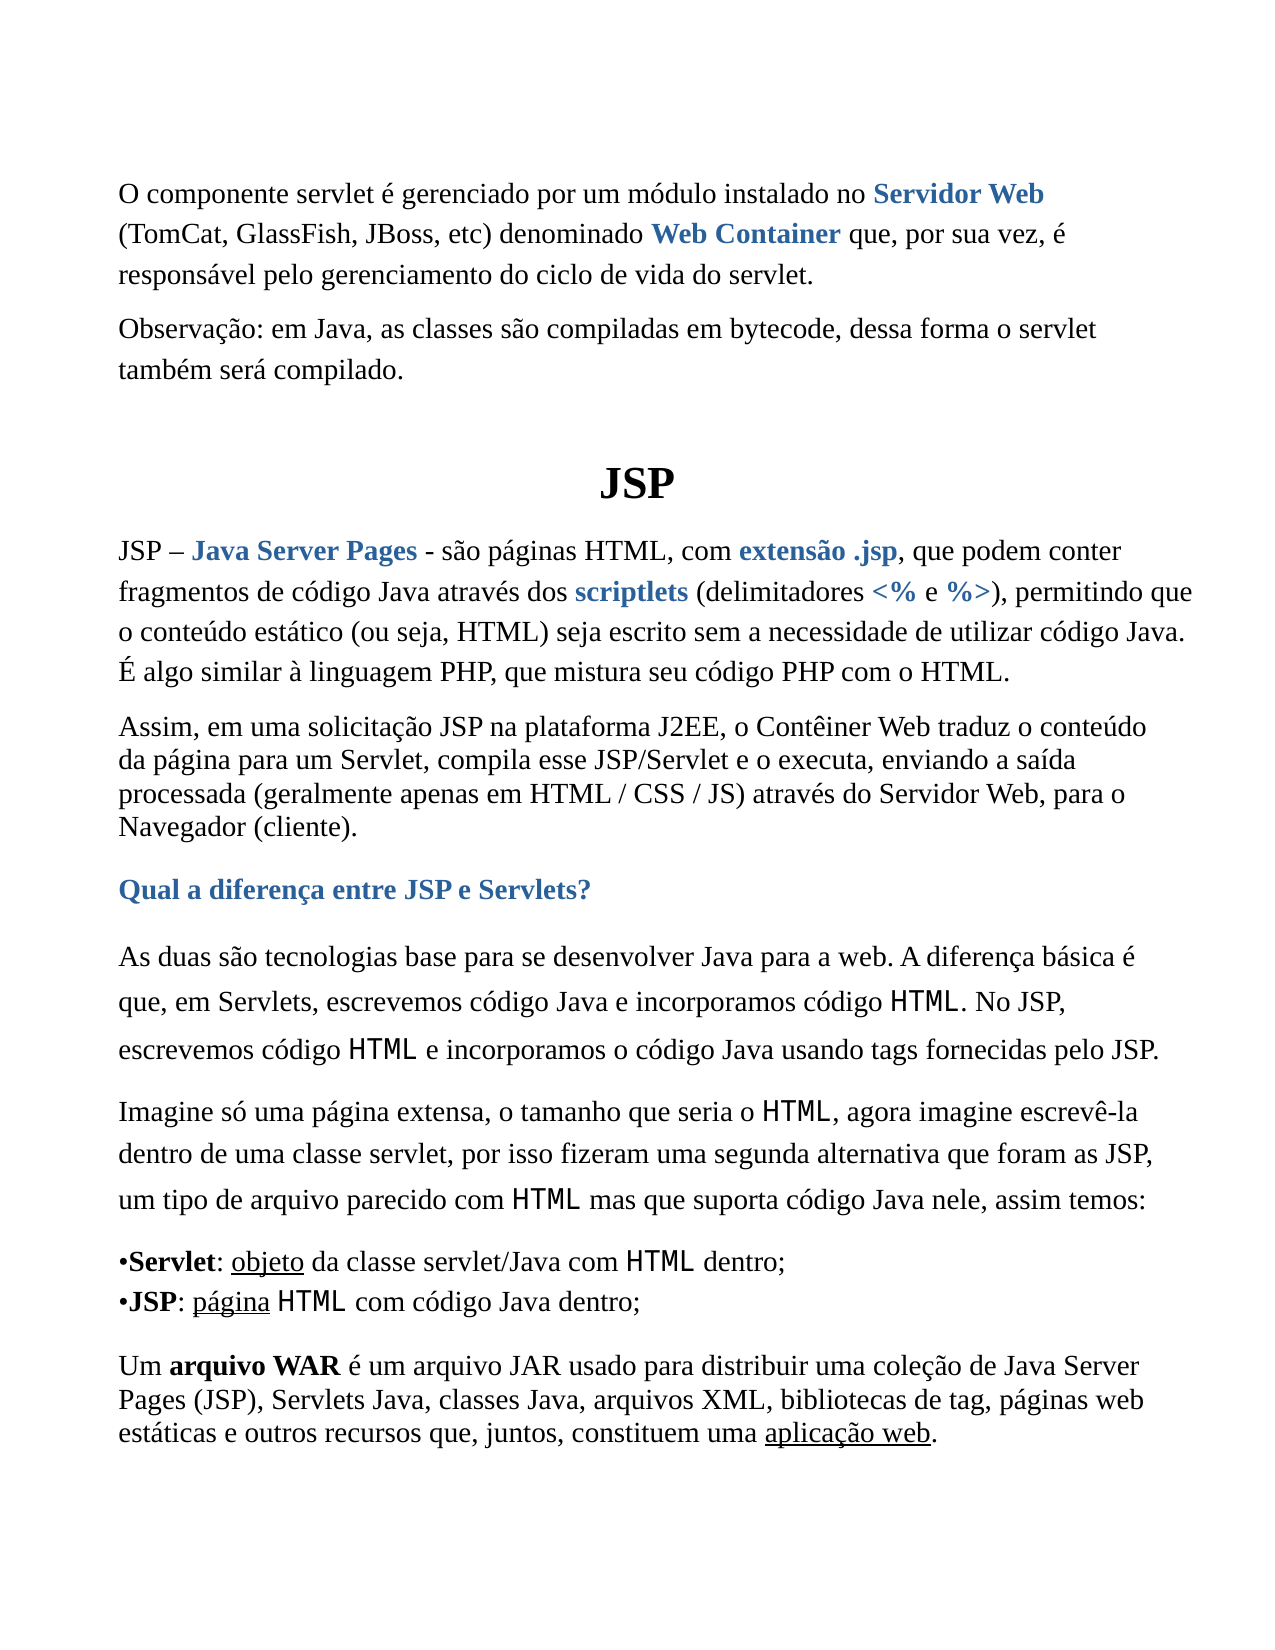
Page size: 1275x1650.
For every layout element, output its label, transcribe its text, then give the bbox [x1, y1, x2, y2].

text O componente servlet é gerenciado por um módulo instalado no Servidor Web (TomCat, GlassFish, JBoss, etc) denominado Web Container que, por sua vez, é responsável pelo gerenciamento do ciclo de vida do servlet. [118, 176, 1157, 290]
text Imagine só uma página extensa, o tamanho que seria o HTML, agora imagine escrevê-la dentro de uma classe servlet, por isso fizeram uma segunda alternativa que foram as JSP, um tipo de arquivo parecido com HTML mas que suporta código Java nele, assim temos: [118, 1090, 1157, 1218]
list JSP: página HTML com código Java dentro; [118, 1280, 1157, 1348]
text As duas são tecnologias base para se desenvolver Java para a web. A diferença básica é que, em Servlets, escrevemos código Java e incorporamos código HTML. No JSP, escrevemos código HTML e incorporamos o código Java usando tags fornecidas pelo JSP. [118, 939, 1169, 1068]
text Qual a diferença entre JSP e Servlets? [118, 872, 1157, 905]
text JSP – Java Server Pages - são páginas HTML, com extensão .jsp, que podem conter fragmentos de código Java através dos scriptlets (delimitadores <% e %>), permitindo que o conteúdo estático (ou seja, HTML) seja escrito sem a necessidade de utilizar código Java. É algo similar à linguagem PHP, que mistura seu código PHP com o HTML. [118, 533, 1198, 688]
text Assim, em uma solicitação JSP na plataforma J2EE, o Contêiner Web traduz o conteúdo da página para um Servlet, compila esse JSP/Servlet e o executa, enviando a saída processada (geralmente apenas em HTML / CSS / JS) através do Servidor Web, para o Navegador (cliente). [118, 709, 1157, 843]
text Observação: em Java, as classes são compiladas em bytecode, dessa forma o servlet também será compilado. [118, 312, 1157, 385]
list Servlet: objeto da classe servlet/Java com HTML dentro; [118, 1240, 1157, 1280]
text Um arquivo WAR é um arquivo JAR usado para distribuir uma coleção de Java Server Pages (JSP), Servlets Java, classes Java, arquivos XML, bibliotecas de tag, páginas web estáticas e outros recursos que, juntos, constituem uma aplicação web. [118, 1348, 1157, 1449]
text JSP [118, 456, 1157, 508]
